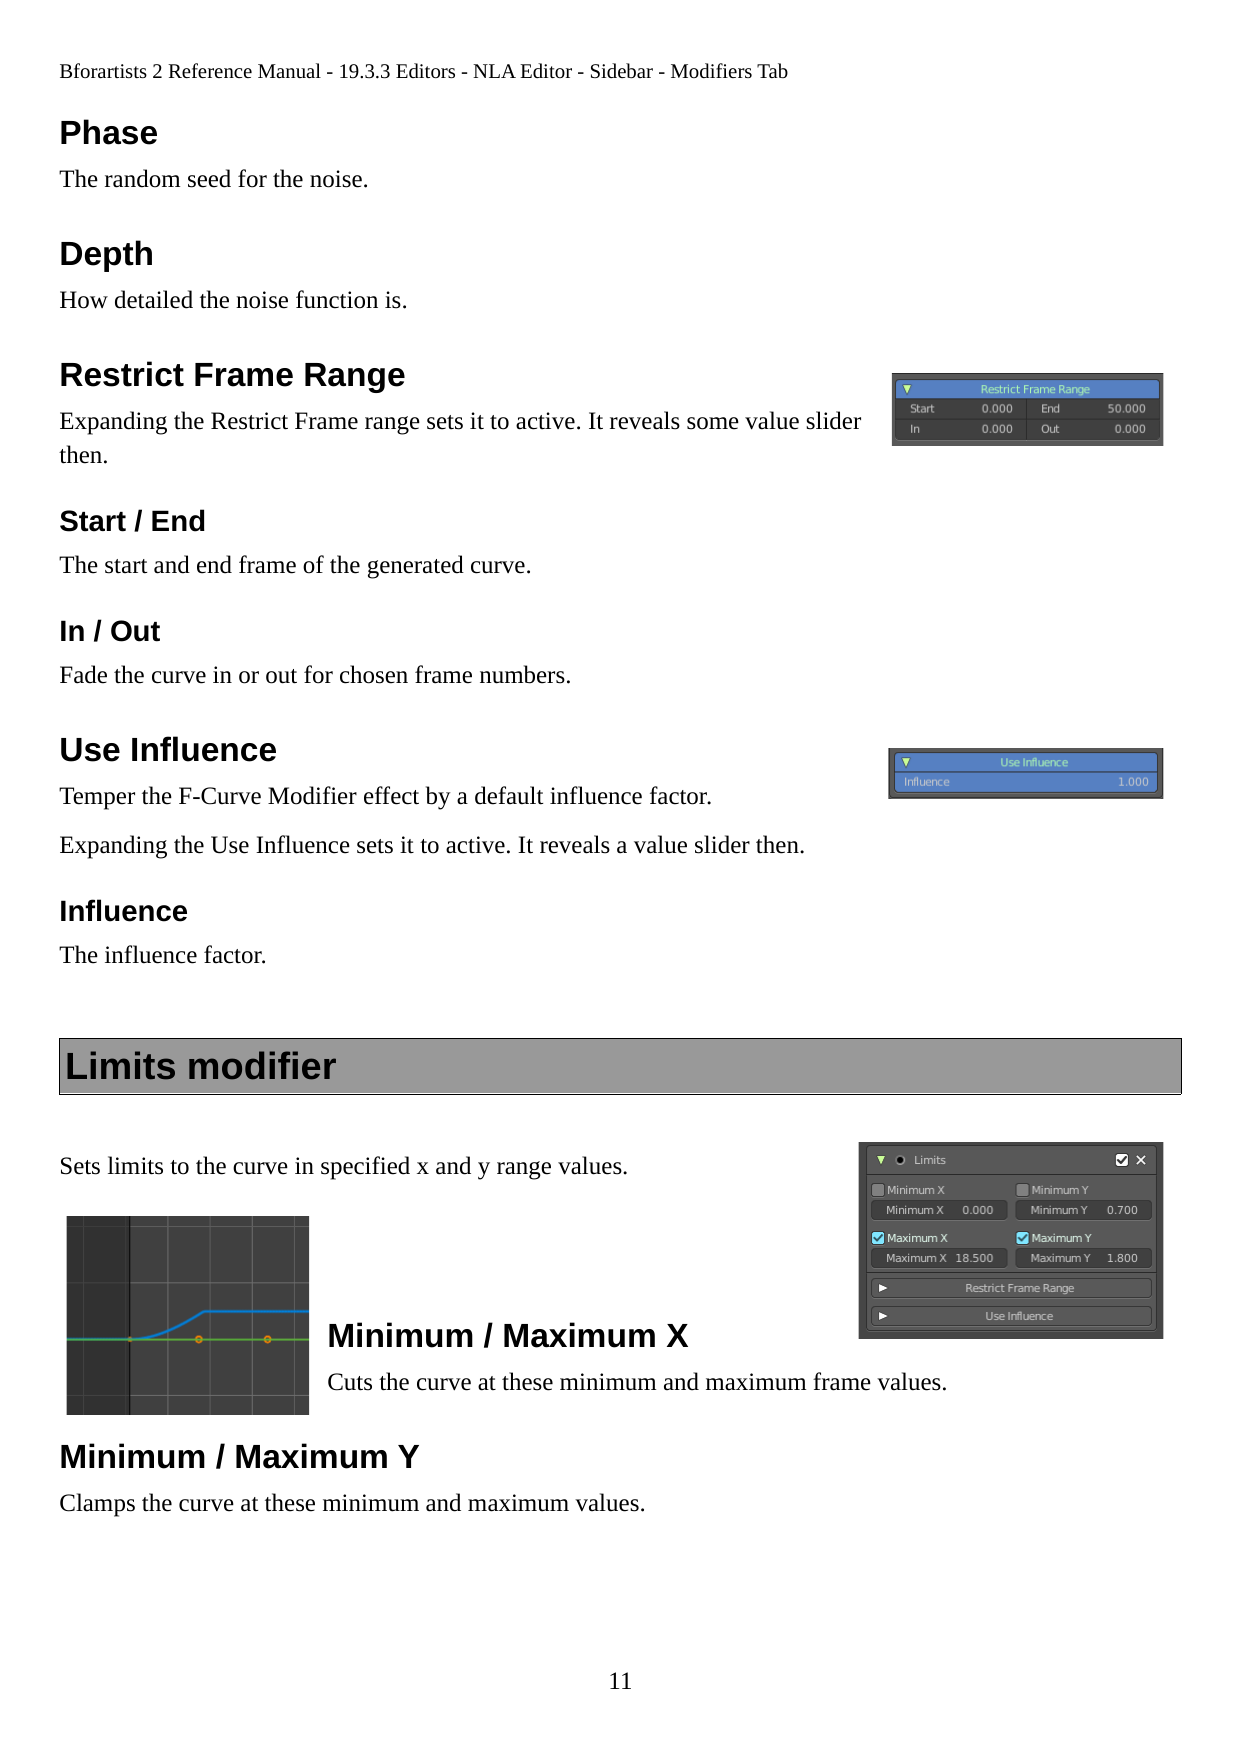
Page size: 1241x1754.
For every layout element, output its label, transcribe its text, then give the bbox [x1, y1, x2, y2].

picture [891, 373, 1164, 446]
text The start and end frame of the generated curve. [59, 550, 1181, 579]
subtitle Minimum / Maximum X [310, 1316, 1181, 1354]
subtitle Use Influence [59, 730, 1181, 769]
subtitle Minimum / Maximum Y [59, 1437, 1181, 1475]
text Expanding the Restrict Frame range sets it to active. It reveals some value slider then. [59, 406, 1181, 469]
table_header Limits modifier [60, 1039, 1181, 1093]
text The random seed for the noise. [59, 164, 1181, 192]
subtitle Phase [59, 113, 1181, 151]
subtitle Restrict Frame Range [59, 355, 1181, 393]
text Cuts the curve at these minimum and maximum frame values. [310, 1367, 1181, 1396]
text Clamps the curve at these minimum and maximum values. [59, 1488, 1181, 1517]
text Temper the F-Curve Modifier effect by a default influence factor. [59, 781, 1181, 810]
subtitle In / Out [59, 614, 1181, 648]
text Expanding the Use Influence sets it to active. It reveals a value slider then. [59, 830, 1181, 859]
picture [888, 748, 1164, 799]
text Sets limits to the curve in specified x and y range values. [59, 1151, 858, 1180]
text How detailed the noise function is. [59, 285, 1181, 313]
picture [858, 1142, 1164, 1339]
picture [66, 1216, 310, 1415]
subtitle Start / End [59, 504, 1181, 538]
text Fade the curve in or out for chosen frame numbers. [59, 660, 1181, 689]
subtitle Influence [59, 894, 1181, 928]
text The influence factor. [59, 940, 1181, 969]
subtitle Depth [59, 234, 1181, 272]
